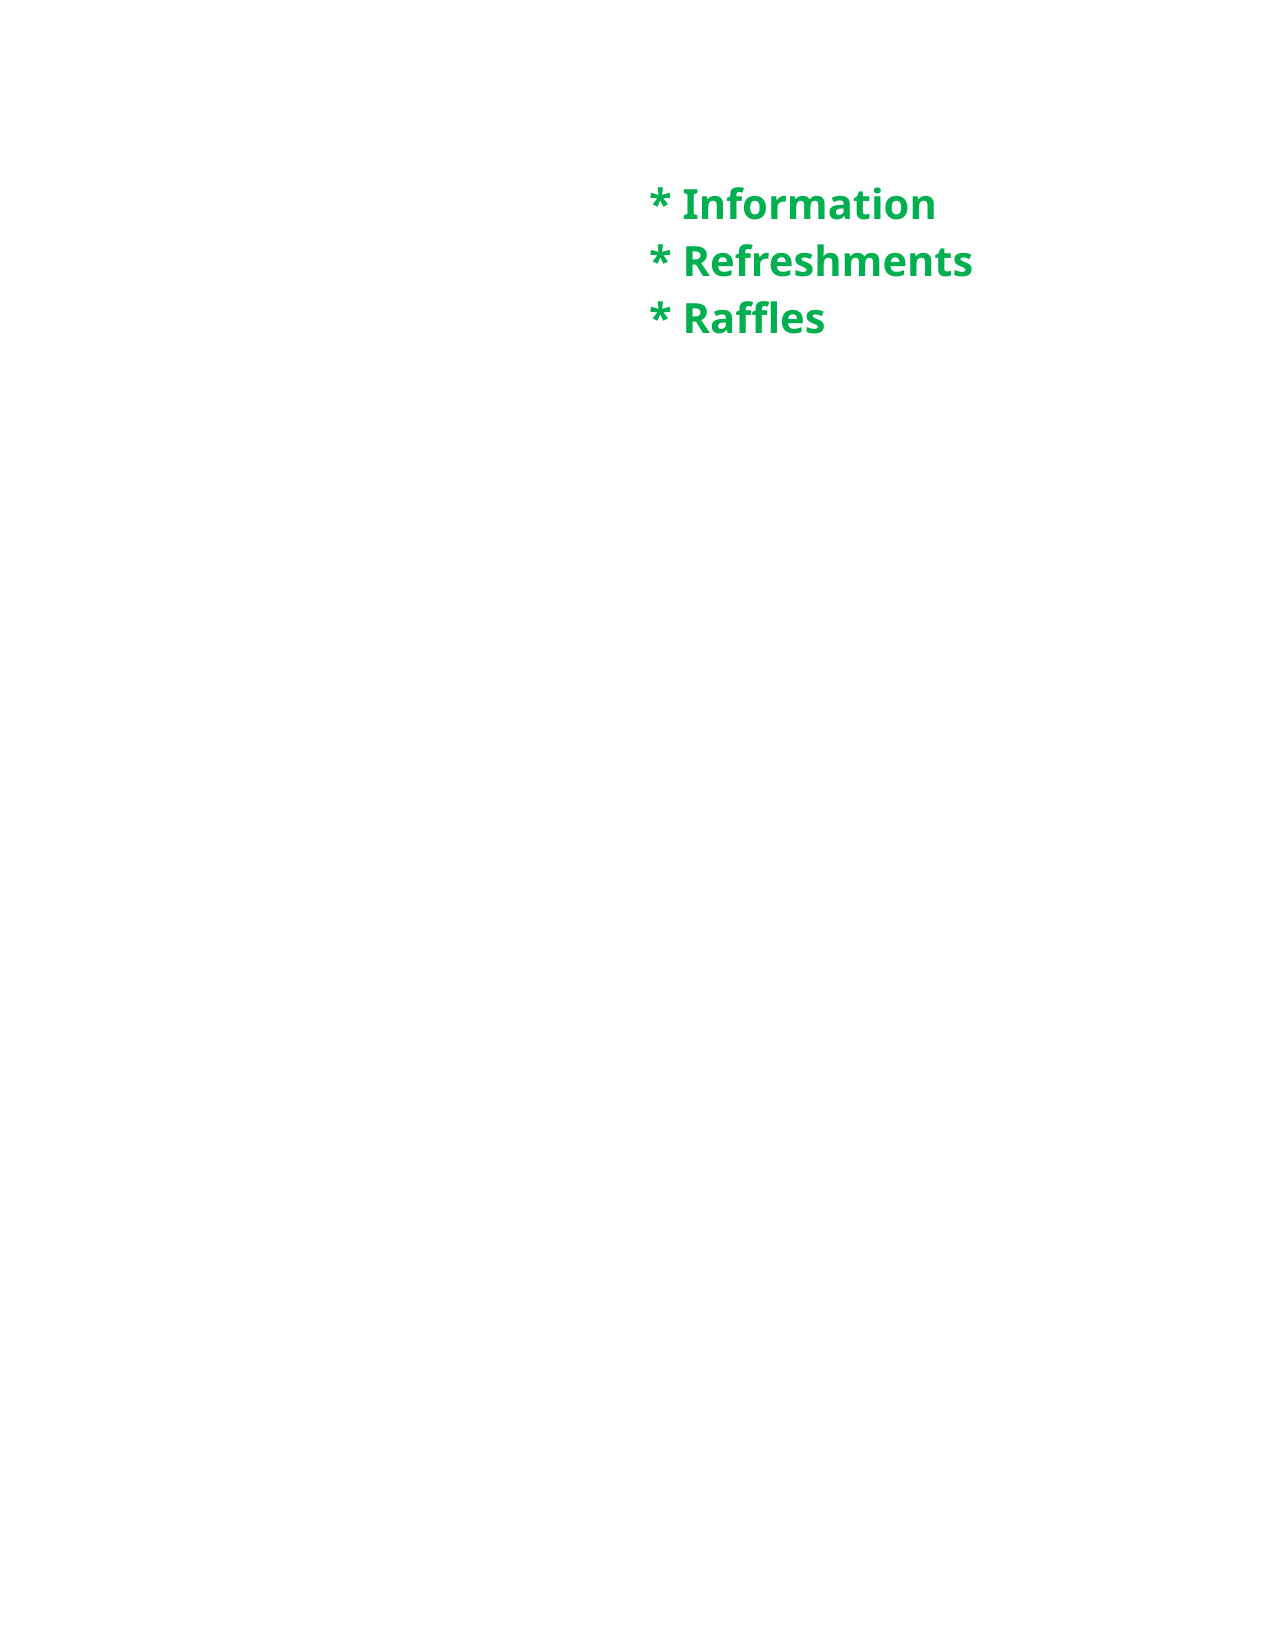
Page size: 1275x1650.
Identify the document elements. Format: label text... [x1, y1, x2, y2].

text * Raffles [118, 288, 1157, 345]
text * Refreshments [118, 232, 1157, 288]
text * Information [118, 175, 1157, 232]
